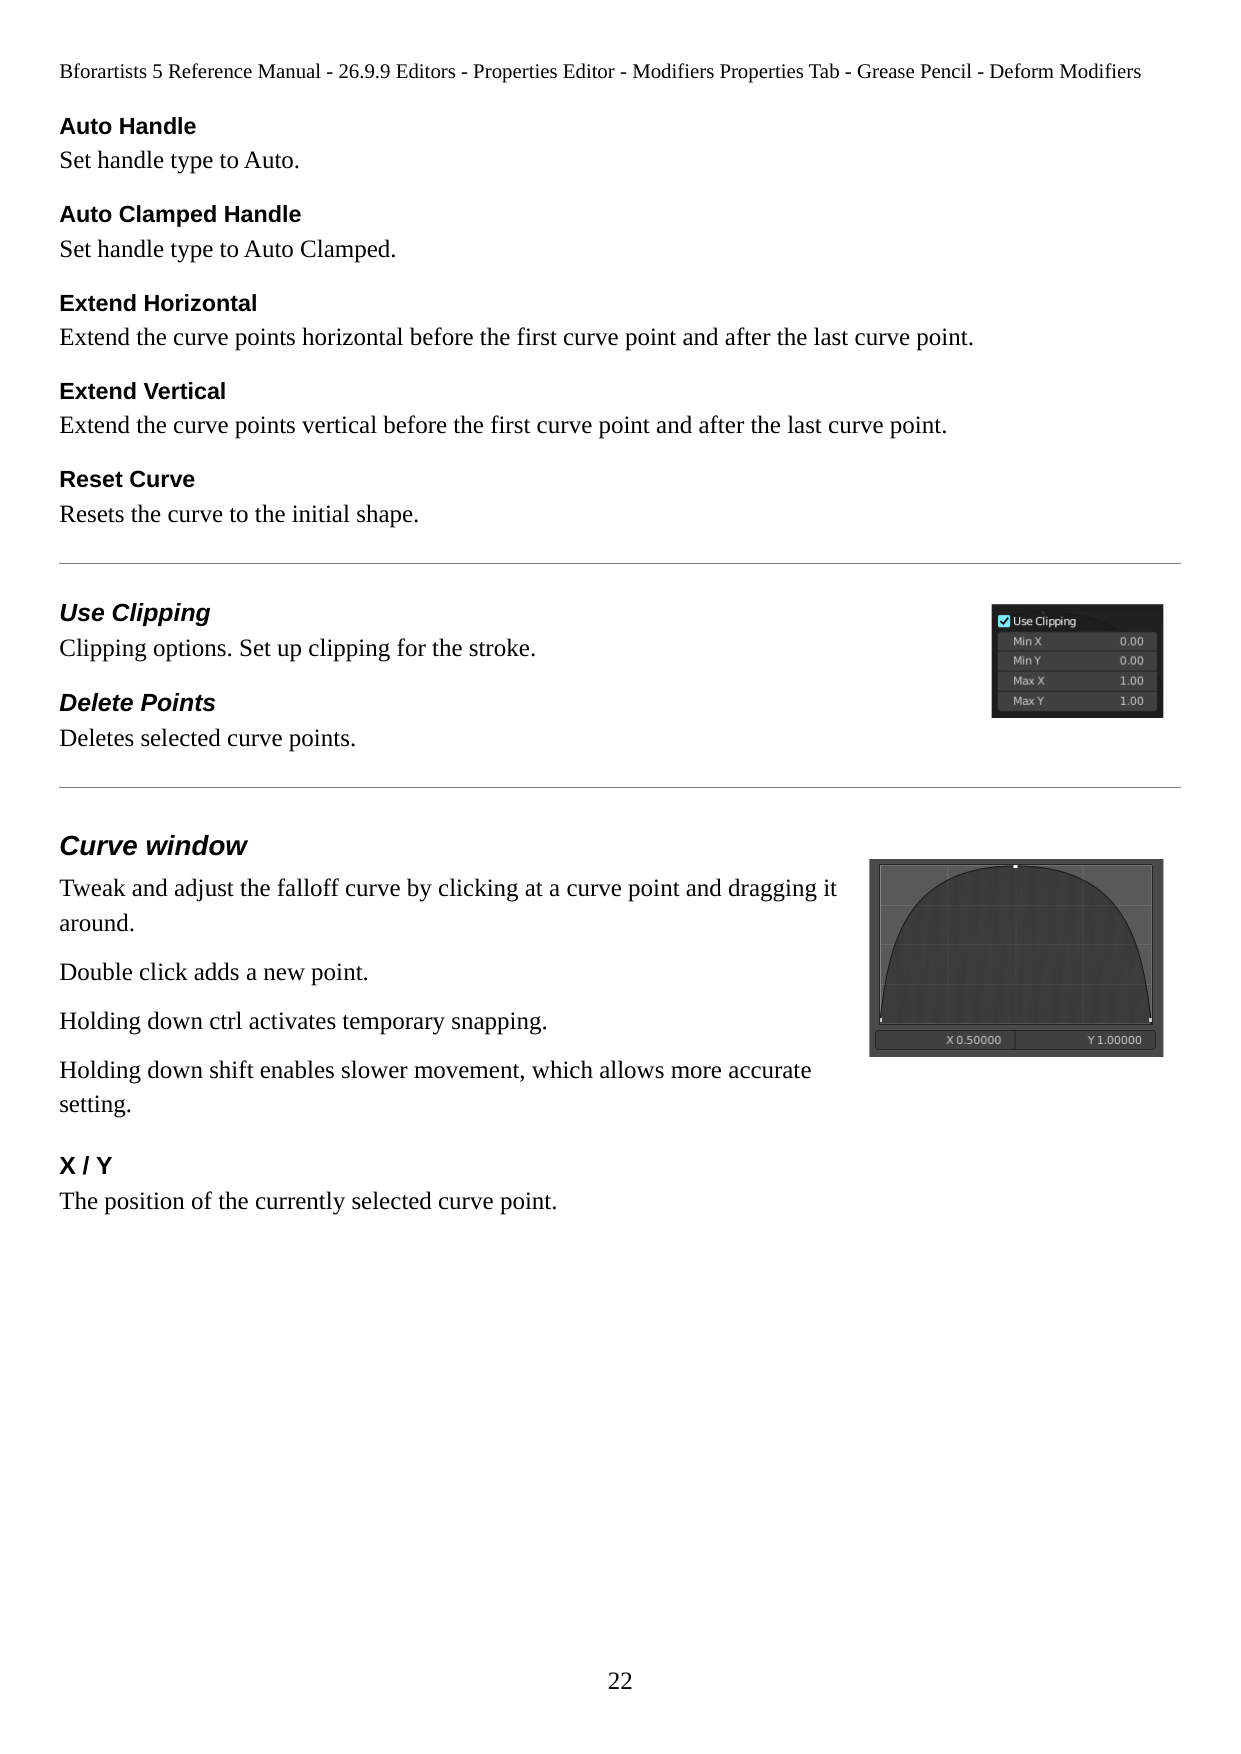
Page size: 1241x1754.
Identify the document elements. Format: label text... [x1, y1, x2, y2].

subtitle Extend Horizontal [59, 289, 1181, 316]
subtitle Delete Points [59, 688, 991, 717]
subtitle Auto Clamped Handle [59, 201, 1181, 228]
text Tweak and adjust the falloff curve by clicking at a curve point and dragging it around. [59, 873, 869, 937]
picture [991, 604, 1164, 718]
text Deletes selected curve points. [59, 723, 1181, 752]
text Double click adds a new point. [59, 957, 869, 986]
subtitle Extend Vertical [59, 378, 1181, 404]
text Resets the curve to the initial shape. [59, 499, 1181, 528]
text Set handle type to Auto. [59, 146, 1181, 174]
subtitle Auto Handle [59, 113, 1181, 139]
text Holding down shift enables slower movement, which allows more accurate setting. [59, 1055, 1181, 1118]
picture [869, 859, 1164, 1057]
text The position of the currently selected curve point. [59, 1186, 1181, 1215]
text Extend the curve points horizontal before the first curve point and after the last curve point. [59, 322, 1181, 351]
subtitle Use Clipping [59, 598, 1181, 627]
subtitle Curve window [59, 829, 1181, 861]
text Holding down ctrl activates temporary snapping. [59, 1006, 869, 1035]
subtitle [1164, 688, 1181, 717]
text Set handle type to Auto Clamped. [59, 234, 1181, 263]
subtitle X / Y [59, 1151, 1181, 1180]
subtitle Reset Curve [59, 466, 1181, 493]
text Extend the curve points vertical before the first curve point and after the last curve point. [59, 411, 1181, 439]
text Clipping options. Set up clipping for the stroke. [59, 633, 991, 662]
